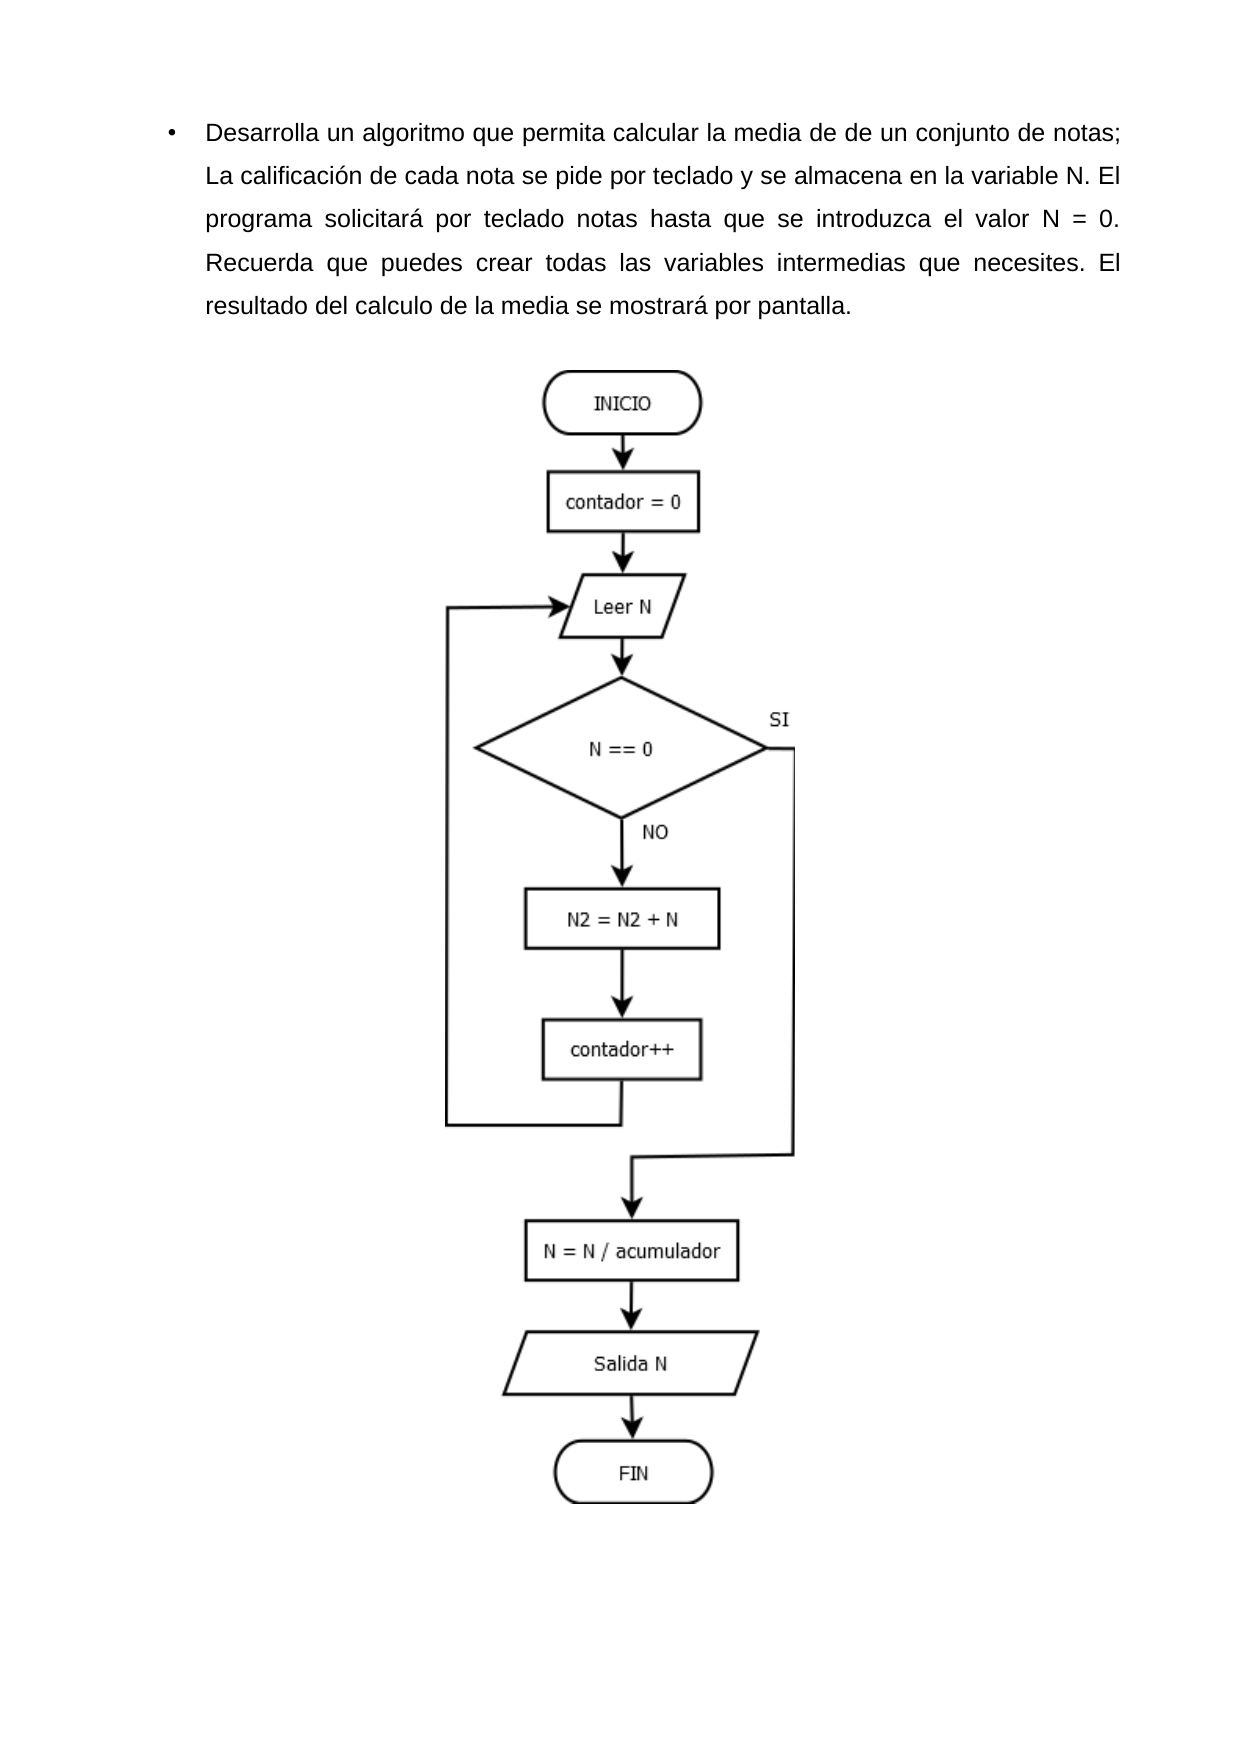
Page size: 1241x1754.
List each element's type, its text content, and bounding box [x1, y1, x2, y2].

list Desarrolla un algoritmo que permita calcular la media de de un conjunto de notas; La calificación de cada nota se pide por teclado y se almacena en la variable N. El programa solicitará por teclado notas hasta que se introduzca el valor N = 0. Recuerda que puedes crear todas las variables intermedias que necesites. El resultado del calculo de la media se mostrará por pantalla. [168, 118, 1122, 319]
picture [445, 370, 795, 1504]
